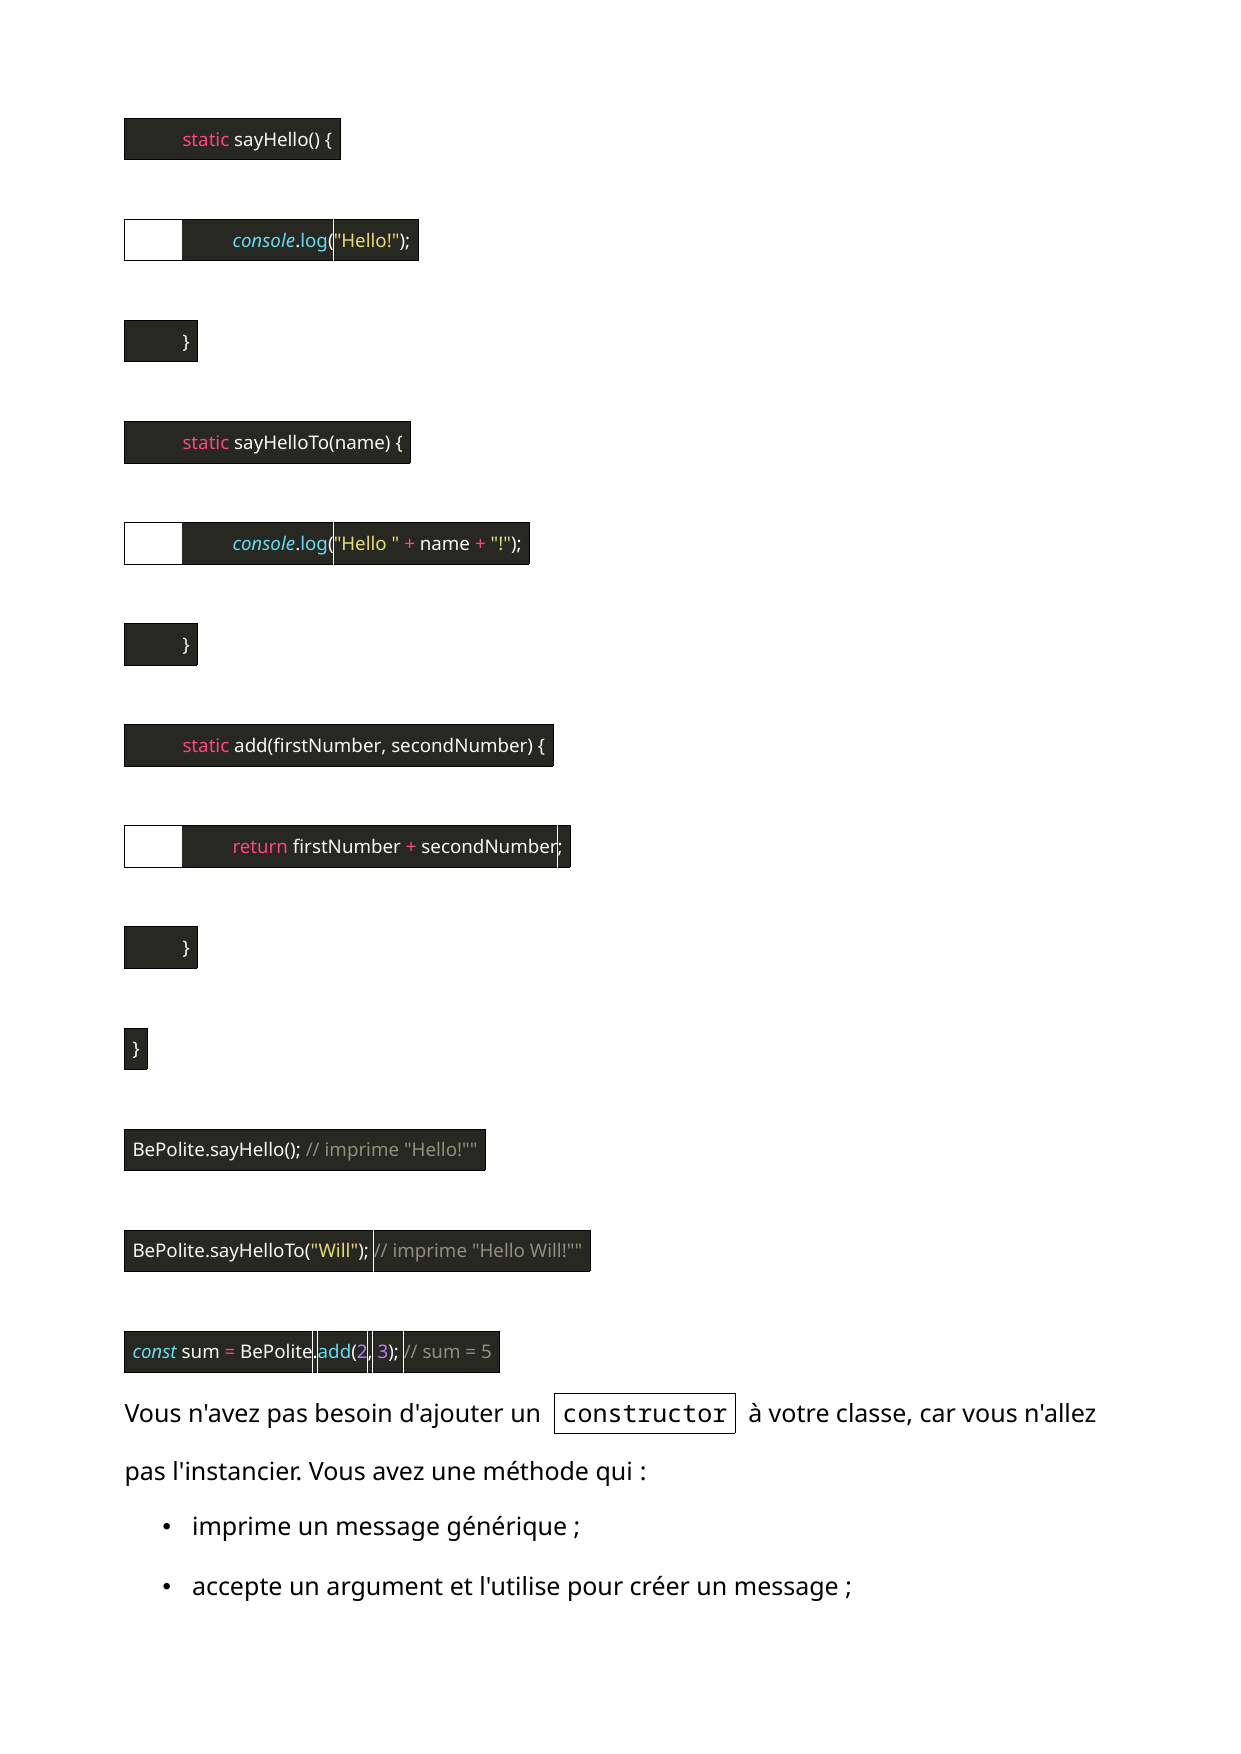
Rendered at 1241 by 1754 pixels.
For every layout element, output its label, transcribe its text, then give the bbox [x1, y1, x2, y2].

text [419, 219, 1111, 261]
text [571, 825, 1111, 867]
list imprime un message générique ; [162, 1509, 1122, 1543]
text [554, 724, 1111, 766]
text } [125, 927, 197, 968]
text } [125, 1029, 147, 1069]
text const sum = BePolite.add(2, 3); // sum = 5 [125, 1332, 499, 1372]
text [341, 118, 1111, 159]
list accepte un argument et l'utilise pour créer un message ; [162, 1569, 1122, 1603]
text [591, 1229, 1111, 1271]
text [198, 926, 1111, 968]
text } [125, 624, 197, 665]
text [198, 320, 1111, 362]
text } [125, 321, 197, 361]
text console.log("Hello " + name + "!"); [125, 523, 529, 564]
text BePolite.sayHelloTo("Will"); // imprime "Hello Will!"" [125, 1231, 590, 1271]
text static sayHelloTo(name) { [125, 422, 410, 463]
text BePolite.sayHello(); // imprime "Hello!"" [125, 1130, 485, 1170]
text static sayHello() { [125, 119, 340, 159]
text return firstNumber + secondNumber; [125, 826, 570, 867]
text [486, 1128, 1111, 1170]
text [530, 522, 1111, 564]
text [148, 1027, 1111, 1069]
text [500, 1331, 1111, 1372]
text [198, 623, 1111, 665]
text Vous n'avez pas besoin d'ajouter un constructor à votre classe, car vous n'allez pas l'instancier. Vous avez une méthode qui : [124, 1393, 1116, 1488]
text console.log("Hello!"); [125, 220, 418, 260]
text [411, 421, 1111, 463]
text static add(firstNumber, secondNumber) { [125, 725, 553, 766]
